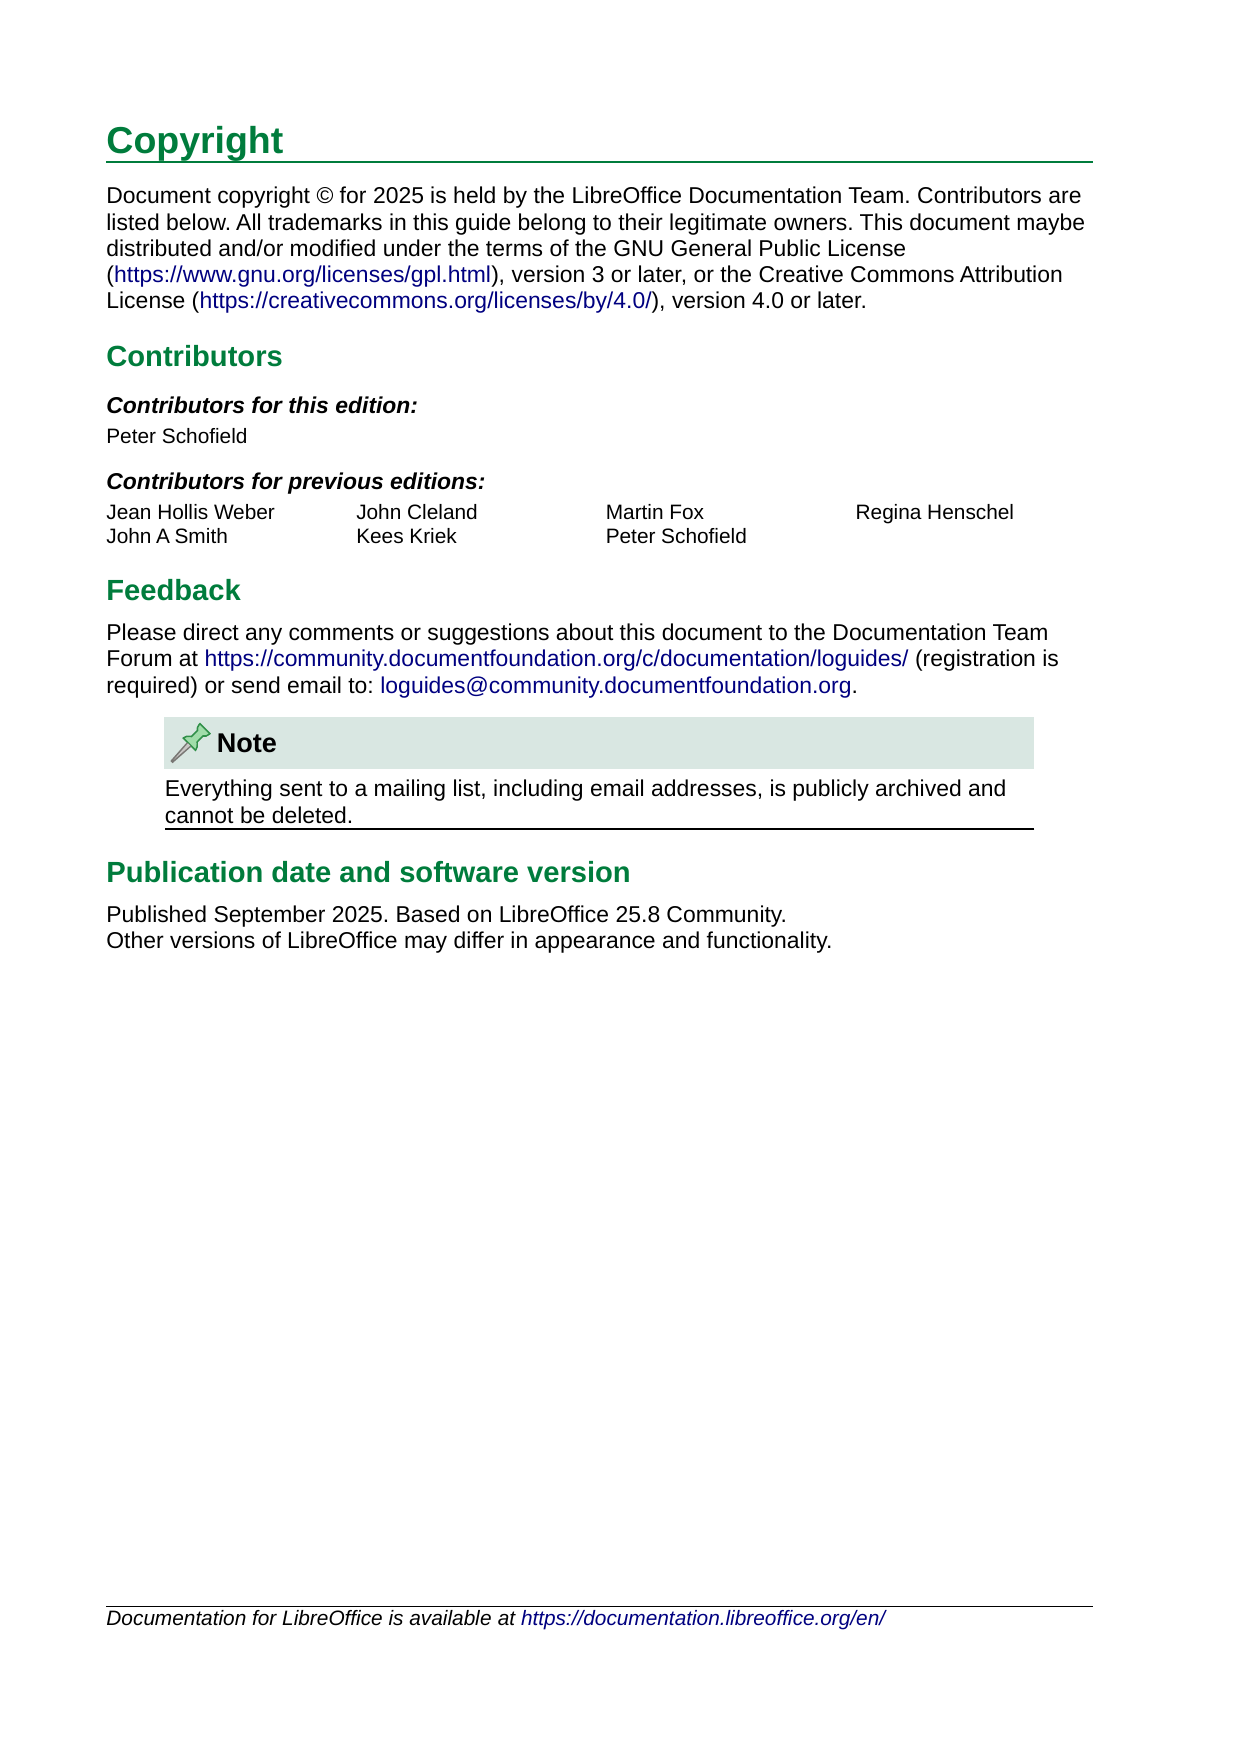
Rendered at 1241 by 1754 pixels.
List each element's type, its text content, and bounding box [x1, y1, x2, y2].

text Please direct any comments or suggestions about this document to the Documentation Team Forum at https://community.documentfoundation.org/c/documentation/loguides/ (registration is required) or send email to: loguides@community.documentfoundation.org. [106, 619, 1093, 698]
text Peter Schofield [606, 524, 843, 548]
text Everything sent to a mailing list, including email addresses, is publicly archived and cannot be deleted. [164, 775, 1034, 830]
subtitle Copyright [106, 118, 1093, 161]
subtitle Note [164, 717, 1034, 769]
text Published September 2025. Based on LibreOffice 25.8 Community. Other versions of LibreOffice may differ in appearance and functionality. [106, 901, 1093, 954]
text Peter Schofield [106, 424, 343, 448]
text Document copyright © for 2025 is held by the LibreOffice Documentation Team. Contributors are listed below. All trademarks in this guide belong to their legitimate owners. This document maybe distributed and/or modified under the terms of the GNU General Public License (https://www.gnu.org/licenses/gpl.html), version 3 or later, or the Creative Commons Attribution License (https://creativecommons.org/licenses/by/4.0/), version 4.0 or later. [106, 182, 1093, 314]
subtitle Feedback [106, 573, 1093, 607]
text Jean Hollis Weber [106, 500, 343, 524]
text Kees Kriek [356, 524, 593, 548]
text John Cleland [356, 500, 593, 524]
subtitle Publication date and software version [106, 855, 1093, 888]
subtitle Contributors for previous editions: [106, 468, 1093, 494]
subtitle Contributors for this edition: [106, 392, 1093, 418]
text Martin Fox [606, 500, 843, 524]
text Regina Henschel [855, 500, 1093, 524]
text John A Smith [106, 524, 343, 548]
subtitle Contributors [106, 339, 1093, 372]
